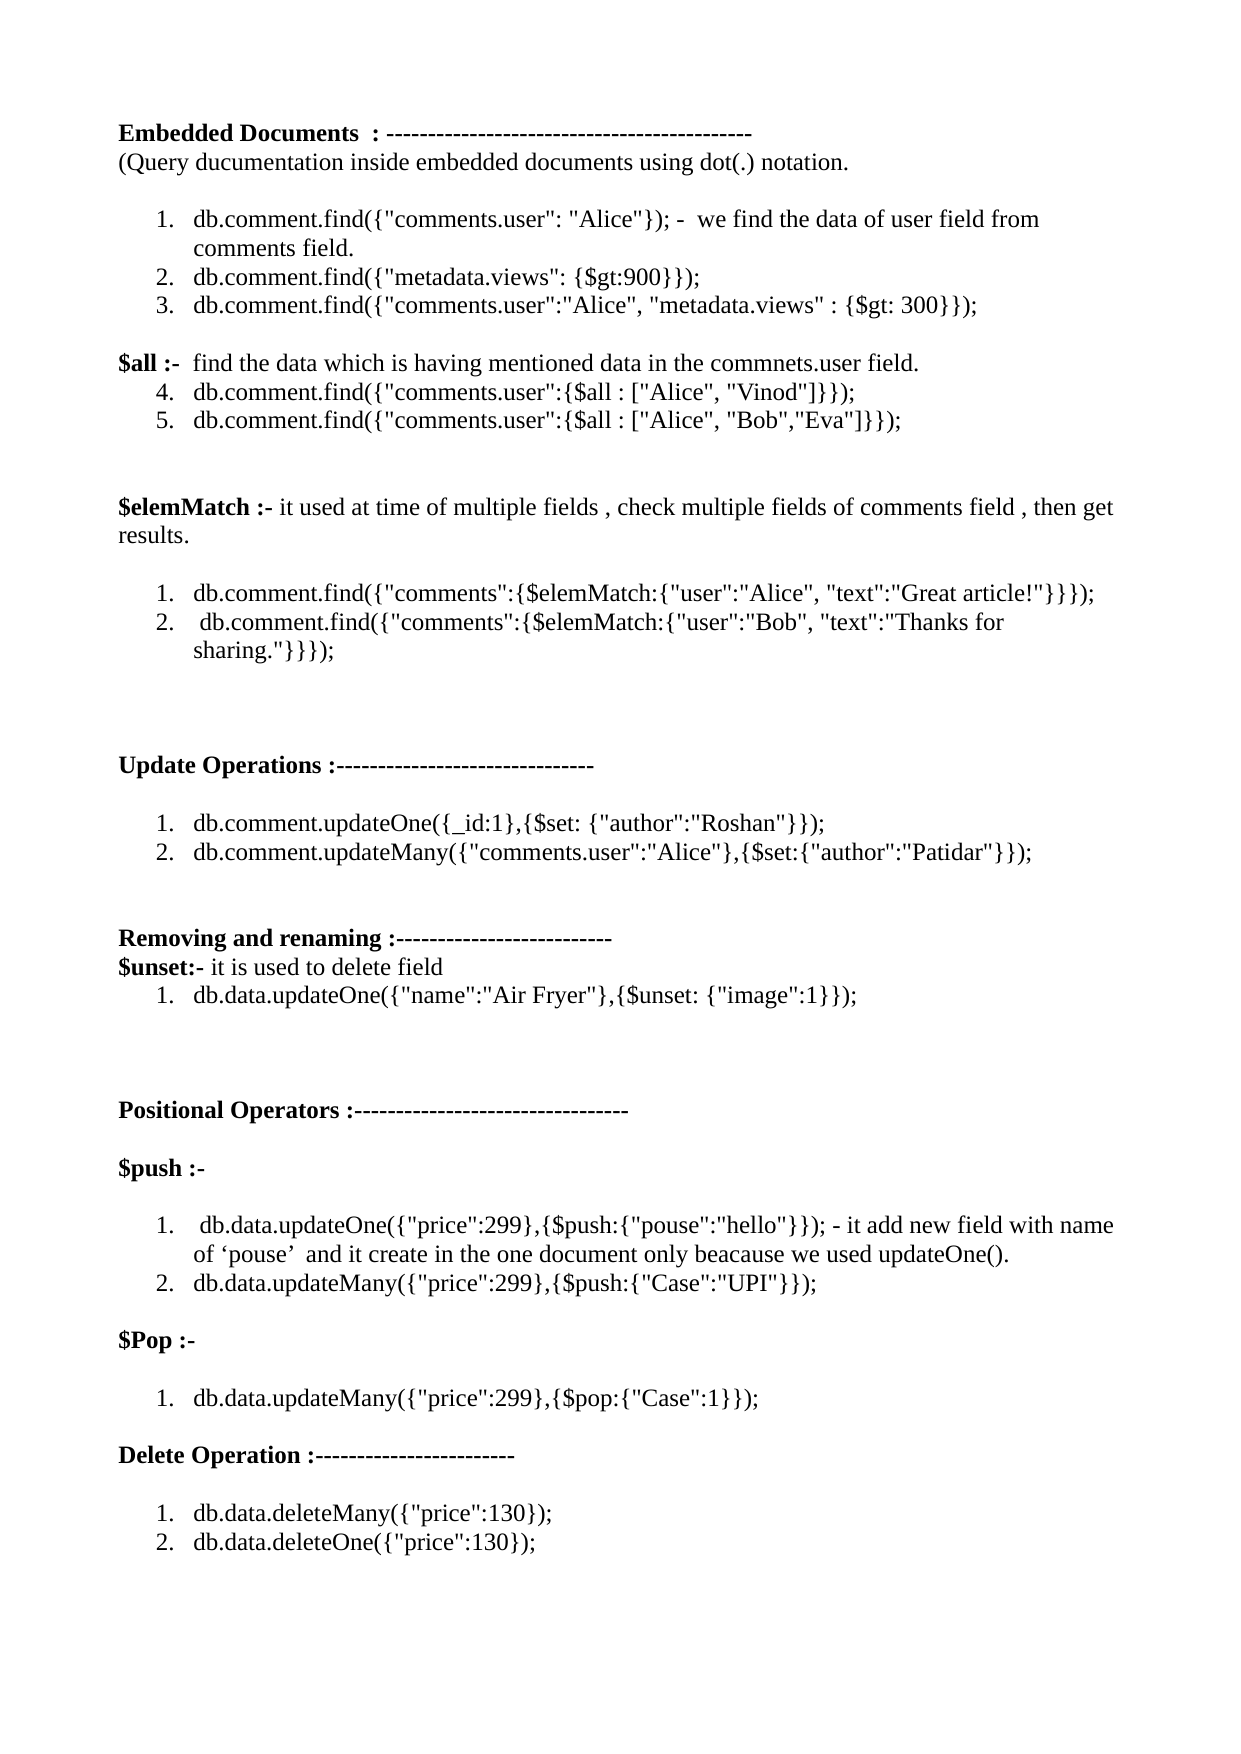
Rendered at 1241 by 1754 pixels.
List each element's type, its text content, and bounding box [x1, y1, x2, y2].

text $elemMatch :- it used at time of multiple fields , check multiple fields of comments field , then get results. [118, 492, 1122, 549]
list db.data.updateOne({"name":"Air Fryer"},{$unset: {"image":1}}); [156, 981, 1122, 1009]
text $all :- find the data which is having mentioned data in the commnets.user field. [118, 348, 1122, 377]
list db.comment.find({"comments.user":"Alice", "metadata.views" : {$gt: 300}}); [156, 291, 1122, 319]
text Delete Operation :------------------------ [118, 1441, 1122, 1469]
text Embedded Documents : -------------------------------------------- [118, 118, 1122, 147]
list db.comment.find({"comments":{$elemMatch:{"user":"Alice", "text":"Great article!"}}}); [156, 578, 1122, 607]
list db.comment.find({"comments.user":{$all : ["Alice", "Vinod"]}}); [156, 377, 1122, 406]
list db.data.updateMany({"price":299},{$push:{"Case":"UPI"}}); [156, 1268, 1122, 1297]
list db.data.updateMany({"price":299},{$pop:{"Case":1}}); [156, 1383, 1122, 1412]
text (Query ducumentation inside embedded documents using dot(.) notation. [118, 147, 1122, 176]
list db.data.deleteMany({"price":130}); [156, 1498, 1122, 1527]
text Positional Operators :--------------------------------- [118, 1096, 1122, 1124]
list db.comment.find({"metadata.views": {$gt:900}}); [156, 262, 1122, 291]
list db.comment.find({"comments.user": "Alice"}); - we find the data of user field from comments field. [156, 204, 1122, 262]
text $push :- [118, 1153, 1122, 1182]
list db.data.deleteOne({"price":130}); [156, 1527, 1122, 1556]
text Removing and renaming :-------------------------- [118, 923, 1122, 952]
list db.data.updateOne({"price":299},{$push:{"pouse":"hello"}}); - it add new field with name of ‘pouse’ and it create in the one document only beacause we used updateOne(). [156, 1211, 1122, 1268]
list db.comment.find({"comments":{$elemMatch:{"user":"Bob", "text":"Thanks for sharing."}}}); [156, 607, 1122, 664]
text $Pop :- [118, 1326, 1122, 1354]
text Update Operations :------------------------------- [118, 751, 1122, 779]
text $unset:- it is used to delete field [118, 952, 1122, 981]
list db.comment.updateMany({"comments.user":"Alice"},{$set:{"author":"Patidar"}}); [156, 837, 1122, 866]
list db.comment.updateOne({_id:1},{$set: {"author":"Roshan"}}); [156, 808, 1122, 837]
list db.comment.find({"comments.user":{$all : ["Alice", "Bob","Eva"]}}); [156, 406, 1122, 434]
